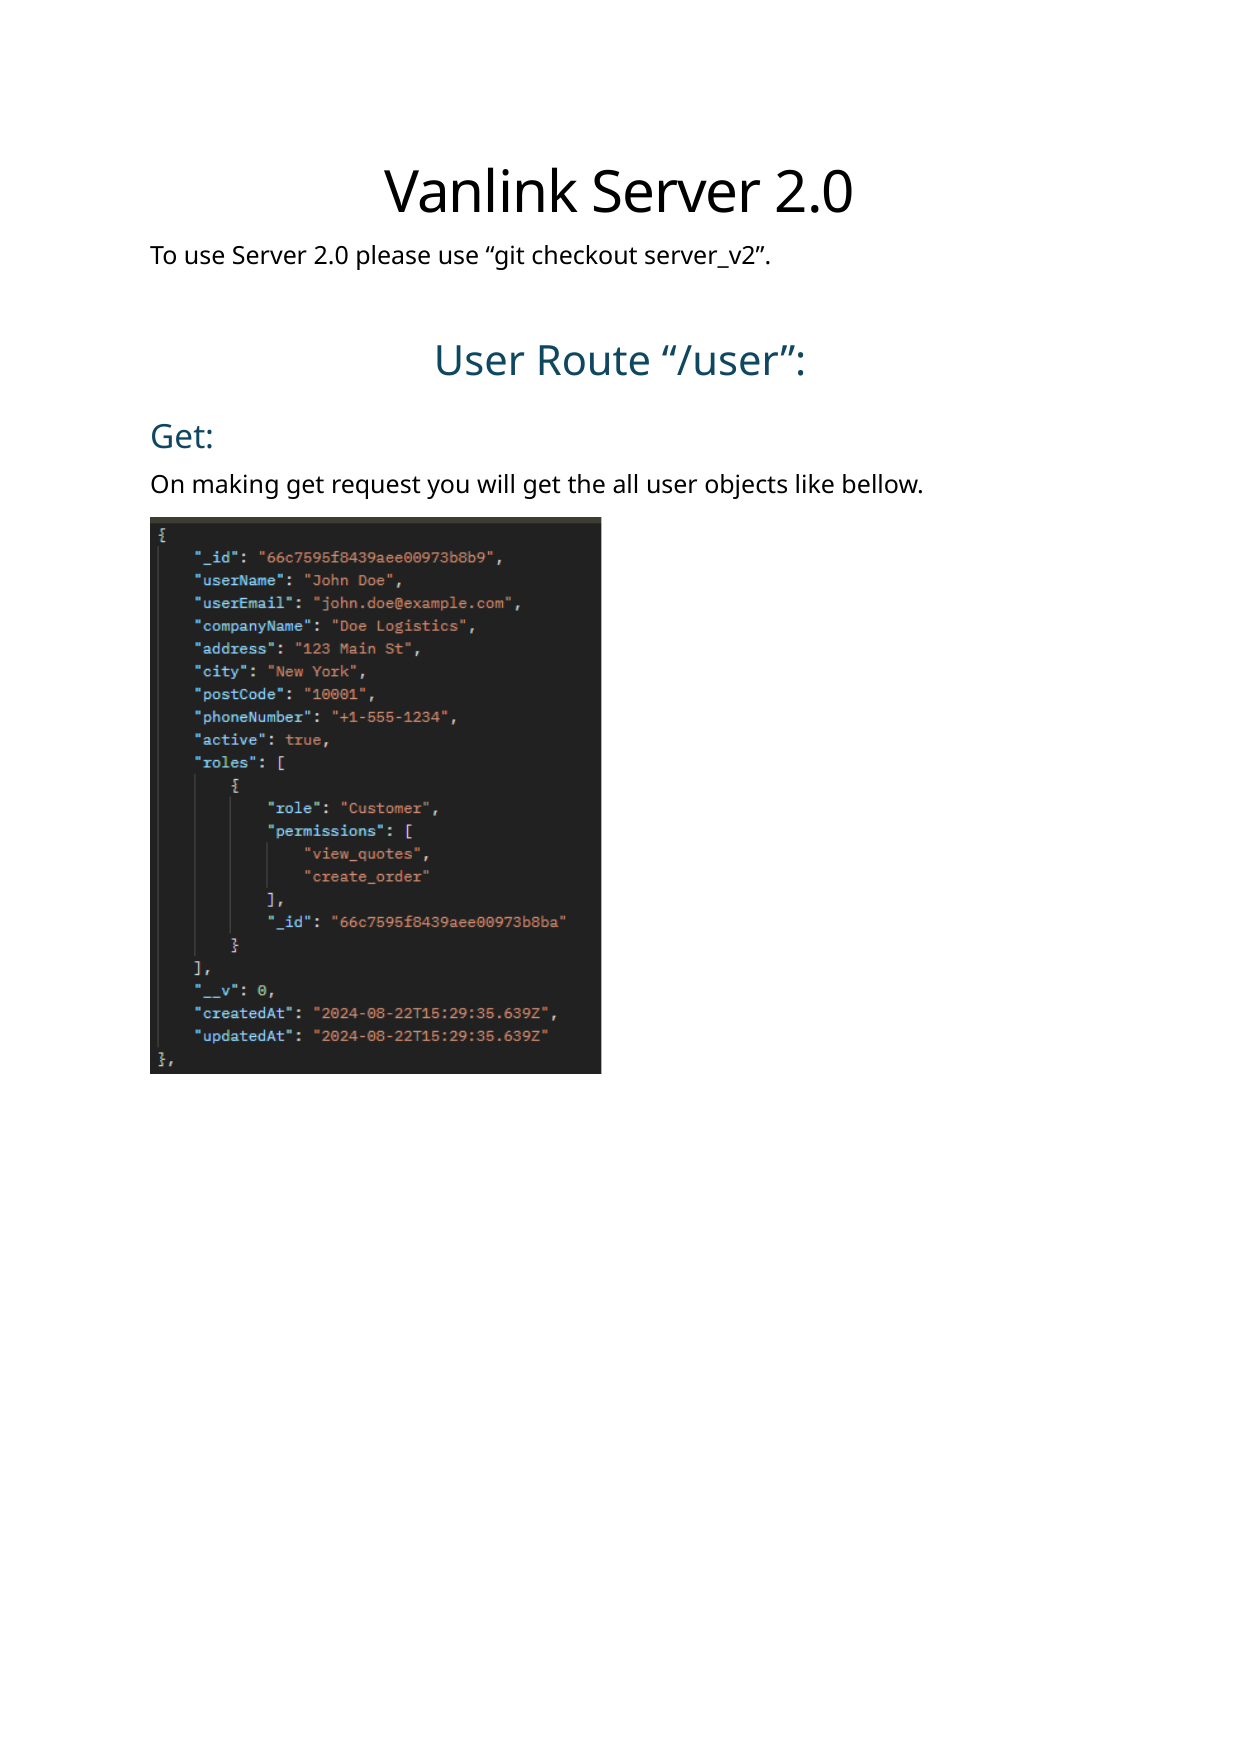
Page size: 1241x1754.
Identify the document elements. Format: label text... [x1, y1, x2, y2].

text On making get request you will get the all user objects like bellow. [150, 467, 1090, 501]
title Vanlink Server 2.0 [150, 150, 1090, 229]
subtitle Get: [150, 413, 1090, 458]
text To use Server 2.0 please use “git checkout server_v2”. [150, 238, 1090, 272]
subtitle User Route “/user”: [150, 331, 1090, 388]
